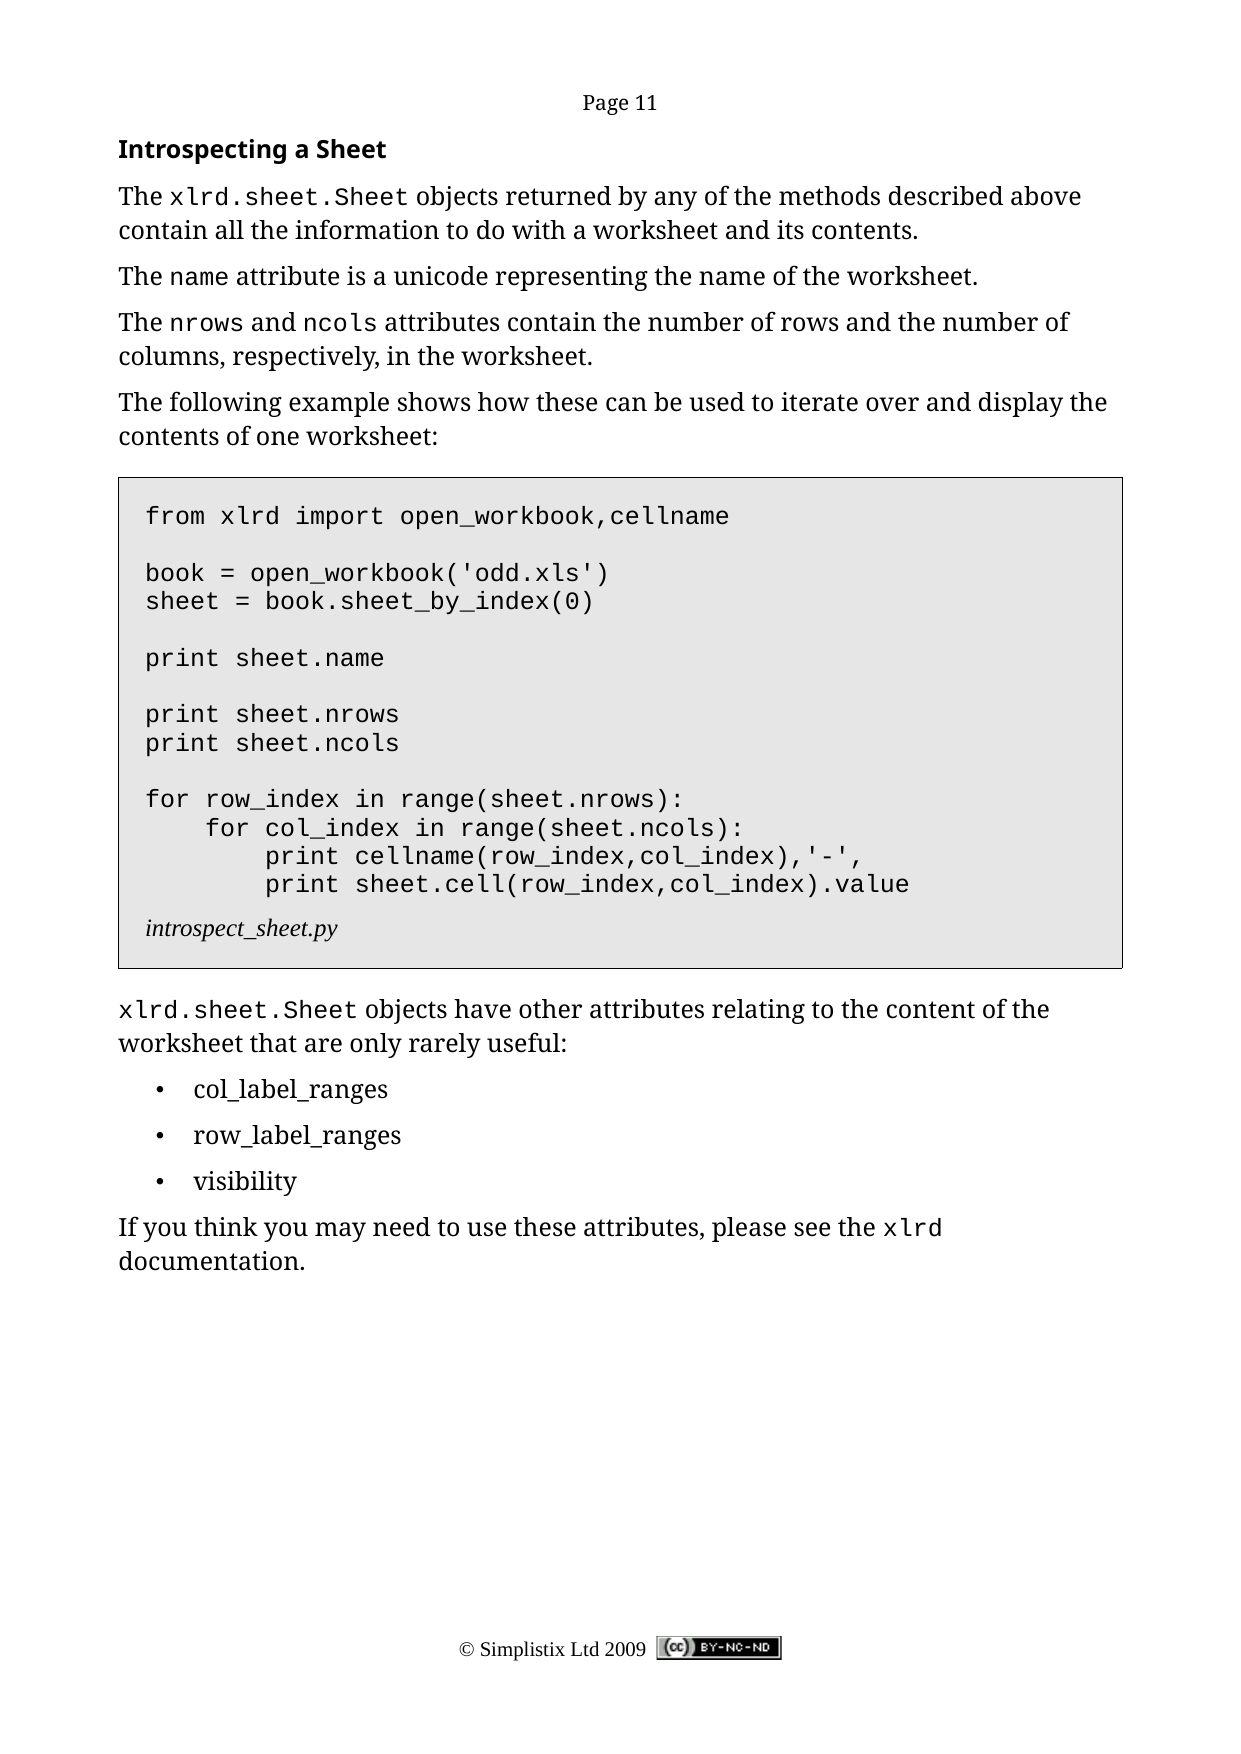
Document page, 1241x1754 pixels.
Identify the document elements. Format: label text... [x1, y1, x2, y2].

text If you think you may need to use these attributes, please see the xlrd documentation. [118, 1209, 1122, 1278]
text from xlrd import open_workbook,cellname [145, 504, 1095, 532]
text [118, 464, 1122, 477]
text introspect_sheet.py [145, 913, 1095, 942]
text sheet = book.sheet_by_index(0) [145, 589, 1095, 617]
text book = open_workbook('odd.xls') [145, 560, 1095, 589]
text print sheet.name [145, 645, 1095, 674]
text The name attribute is a unicode representing the name of the worksheet. [118, 258, 1122, 293]
subtitle Introspecting a Sheet [118, 132, 1122, 166]
text print sheet.ncols [145, 730, 1095, 759]
text print sheet.nrows [145, 702, 1095, 730]
text The following example shows how these can be used to iterate over and display the contents of one worksheet: [118, 384, 1122, 453]
text The xlrd.sheet.Sheet objects returned by any of the methods described above contain all the information to do with a worksheet and its contents. [118, 178, 1122, 247]
text print sheet.cell(row_index,col_index).value [145, 872, 1095, 900]
text for col_index in range(sheet.ncols): [145, 815, 1095, 844]
text print cellname(row_index,col_index),'-', [145, 844, 1095, 872]
text The nrows and ncols attributes contain the number of rows and the number of columns, respectively, in the worksheet. [118, 304, 1122, 373]
list row_label_ranges [156, 1118, 1122, 1152]
list visibility [156, 1164, 1122, 1198]
picture [656, 1636, 782, 1660]
list col_label_ranges [156, 1072, 1122, 1106]
text for row_index in range(sheet.nrows): [145, 787, 1095, 815]
text xlrd.sheet.Sheet objects have other attributes relating to the content of the worksheet that are only rarely useful: [118, 969, 1122, 1060]
